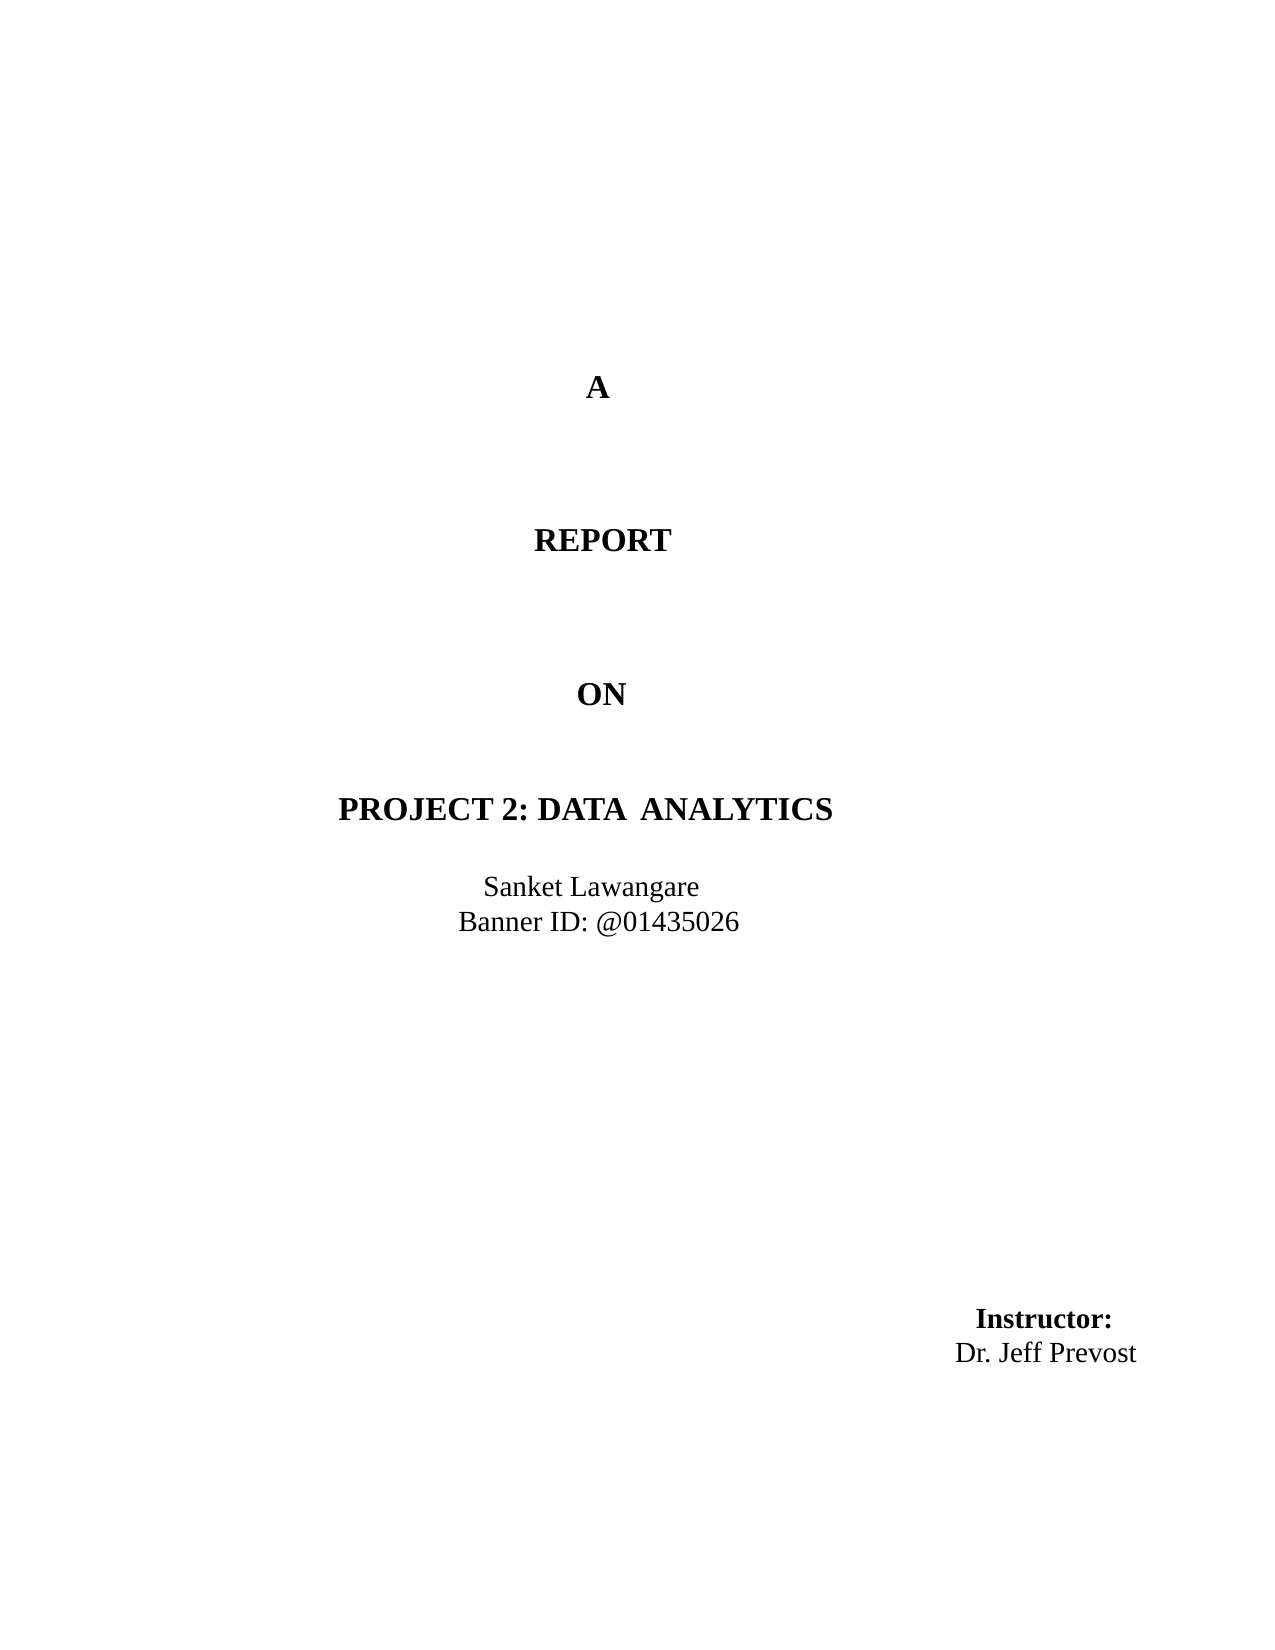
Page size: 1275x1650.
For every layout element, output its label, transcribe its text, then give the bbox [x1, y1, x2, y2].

text Banner ID: @01435026 [118, 904, 1157, 937]
text PROJECT 2: DATA ANALYTICS [118, 789, 1157, 827]
text ON [118, 674, 1157, 712]
text Instructor: [118, 1302, 1157, 1335]
text Dr. Jeff Prevost [118, 1335, 1157, 1369]
text REPORT [118, 521, 1157, 559]
text A [118, 367, 1157, 406]
text Sanket Lawangare [118, 866, 1157, 904]
